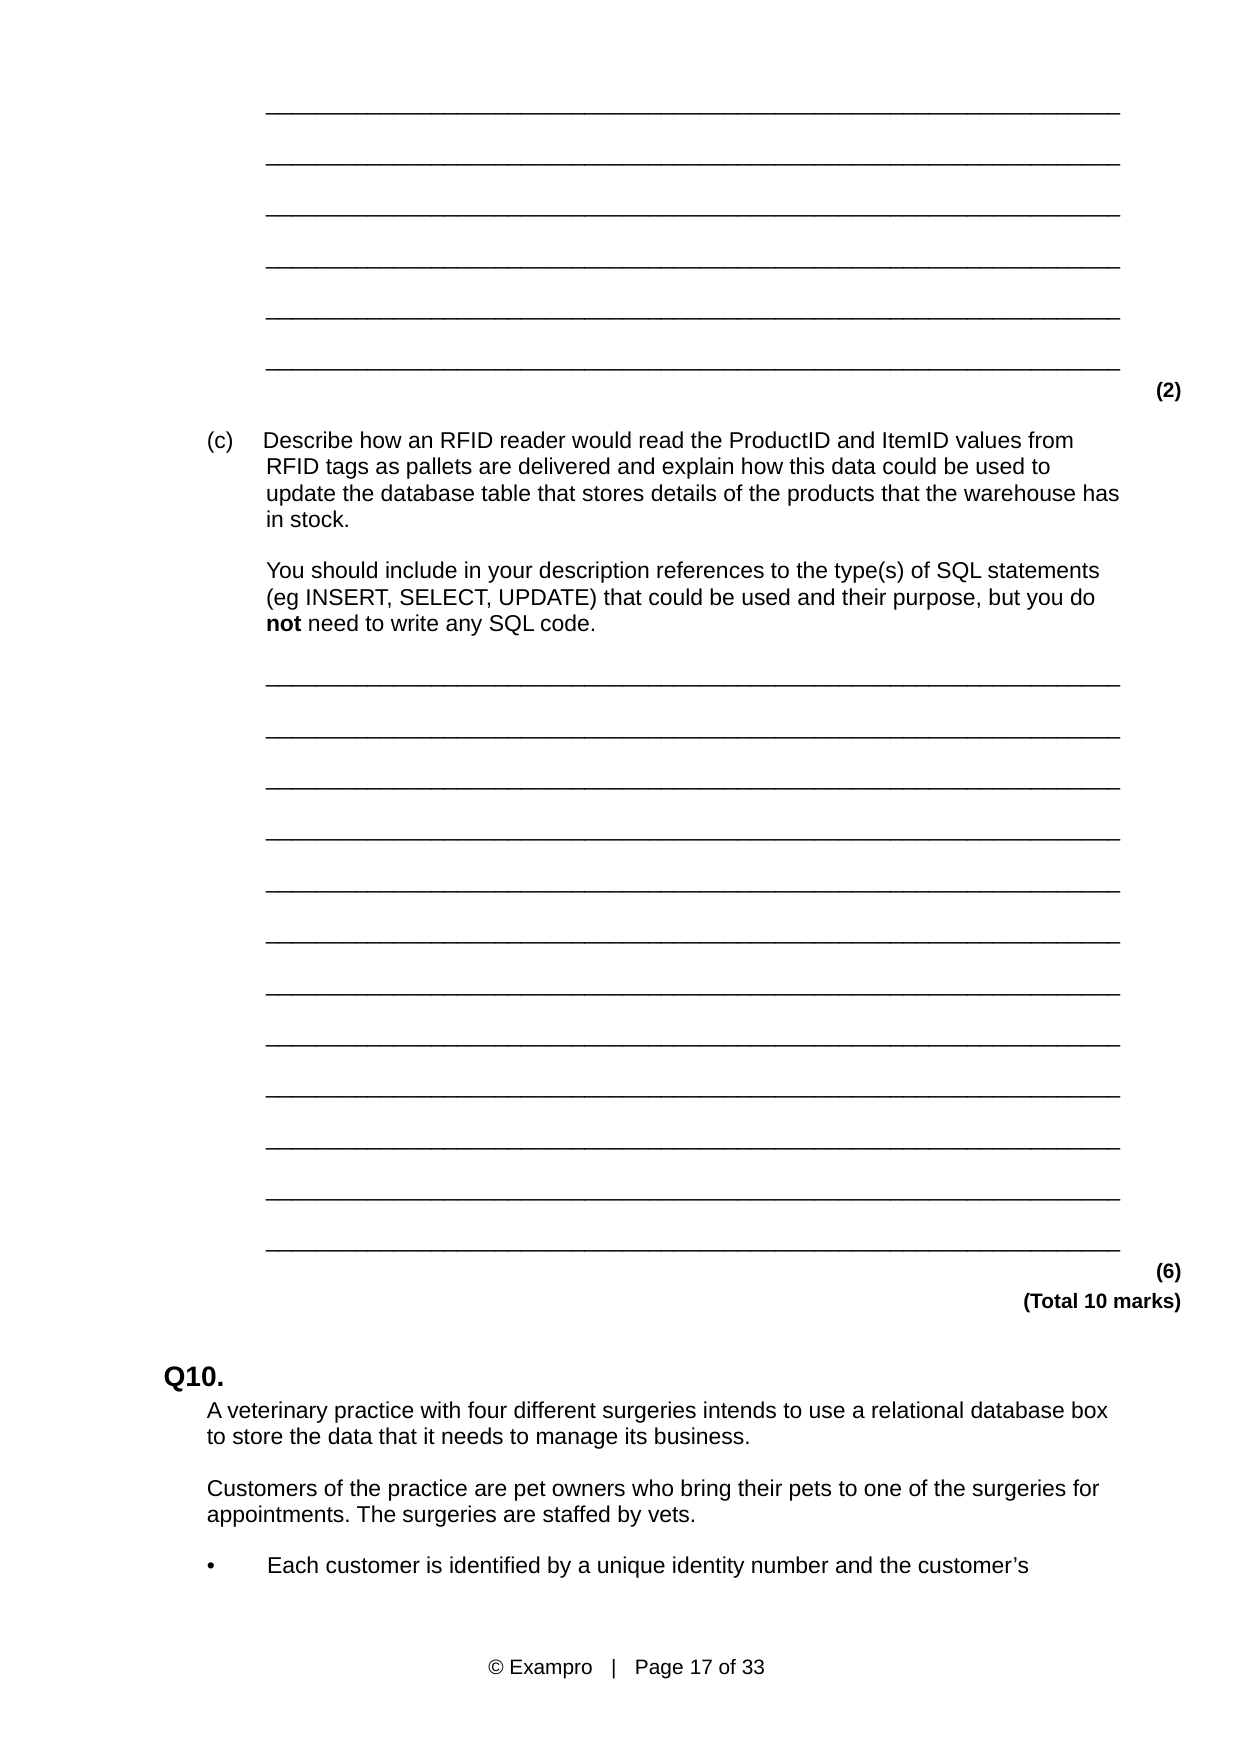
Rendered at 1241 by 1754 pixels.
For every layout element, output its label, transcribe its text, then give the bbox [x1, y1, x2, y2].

text ___________________________________________________________________ [266, 1072, 1122, 1098]
text • Each customer is identified by a unique identity number and the customer’s [207, 1552, 1122, 1579]
text (c) Describe how an RFID reader would read the ProductID and ItemID values from RFID tags as pallets are delivered and explain how this data could be used to update the database table that stores details of the products that the warehouse has in stock. [207, 427, 1122, 532]
text ___________________________________________________________________ [266, 815, 1122, 842]
text (6) [148, 1259, 1181, 1283]
text ___________________________________________________________________ [266, 1123, 1122, 1150]
text ___________________________________________________________________ [266, 918, 1122, 944]
text Q10. [163, 1360, 1176, 1392]
text ___________________________________________________________________ [266, 1226, 1122, 1253]
text ___________________________________________________________________ [266, 867, 1122, 893]
text ___________________________________________________________________ [266, 140, 1122, 166]
text You should include in your description references to the type(s) of SQL statements (eg INSERT, SELECT, UPDATE) that could be used and their purpose, but you do not need to write any SQL code. [266, 557, 1122, 636]
text A veterinary practice with four different surgeries intends to use a relational database box to store the data that it needs to manage its business. [207, 1397, 1122, 1450]
text ___________________________________________________________________ [266, 661, 1122, 688]
text ___________________________________________________________________ [266, 191, 1122, 218]
text ___________________________________________________________________ [266, 1175, 1122, 1201]
text Customers of the practice are pet owners who bring their pets to one of the surgeries for appointments. The surgeries are staffed by vets. [207, 1475, 1122, 1527]
text ___________________________________________________________________ [266, 969, 1122, 996]
text ___________________________________________________________________ [266, 294, 1122, 320]
text ___________________________________________________________________ [266, 243, 1122, 269]
text ___________________________________________________________________ [266, 88, 1122, 115]
text ___________________________________________________________________ [266, 345, 1122, 372]
text (Total 10 marks) [148, 1289, 1181, 1313]
text ___________________________________________________________________ [266, 713, 1122, 739]
text ___________________________________________________________________ [266, 764, 1122, 790]
text ___________________________________________________________________ [266, 1021, 1122, 1047]
text (2) [148, 378, 1181, 402]
